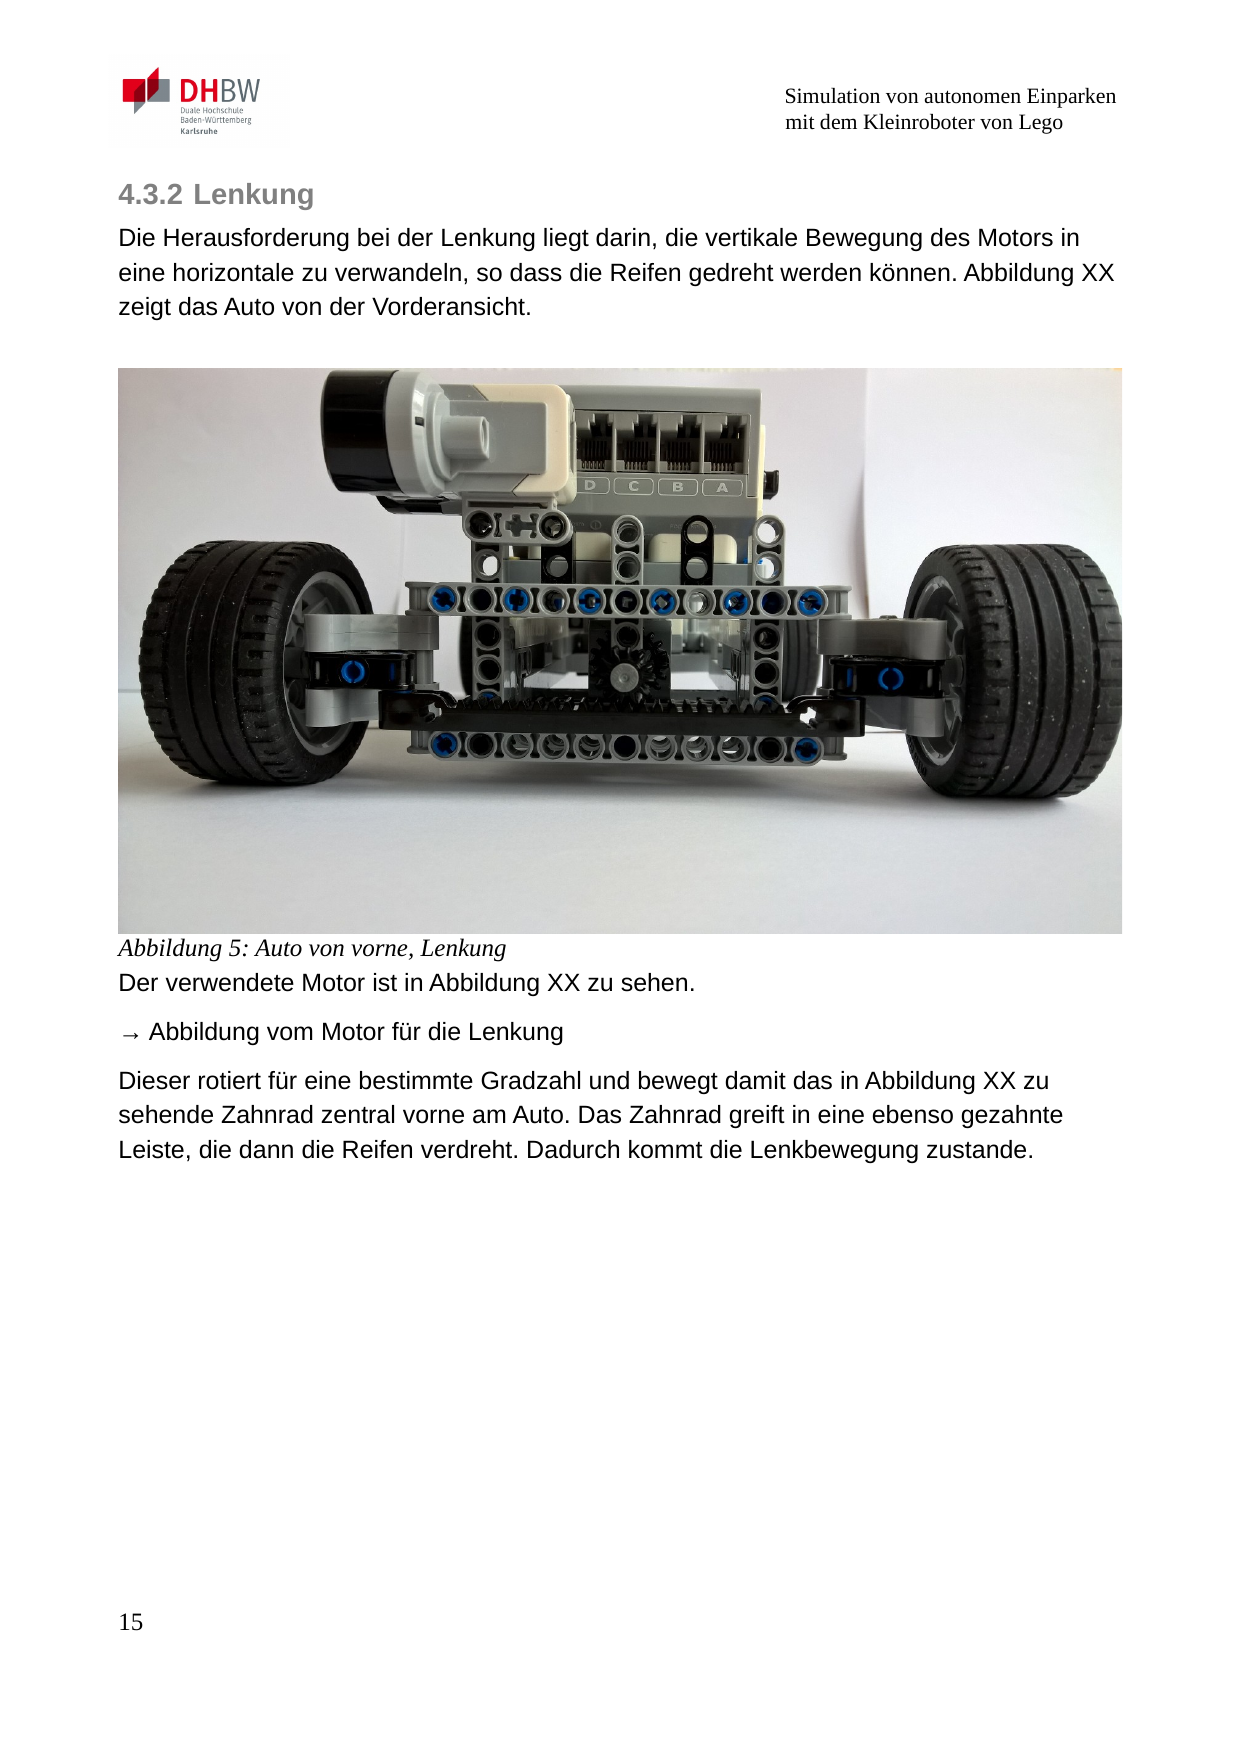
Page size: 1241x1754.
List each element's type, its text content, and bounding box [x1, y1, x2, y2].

text [118, 341, 1122, 368]
text Die Herausforderung bei der Lenkung liegt darin, die vertikale Bewegung des Motors in eine horizontale zu verwandeln, so dass die Reifen gedreht werden können. Abbildung XX zeigt das Auto von der Vorderansicht. [118, 223, 1122, 321]
subtitle Lenkung [118, 177, 1122, 211]
picture [118, 368, 1123, 934]
text → Abbildung vom Motor für die Lenkung [118, 1017, 1122, 1046]
text Abbildung 5: Auto von vorne, Lenkung [118, 934, 1122, 962]
text Dieser rotiert für eine bestimmte Gradzahl und bewegt damit das in Abbildung XX zu sehende Zahnrad zentral vorne am Auto. Das Zahnrad greift in eine ebenso gezahnte Leiste, die dann die Reifen verdreht. Dadurch kommt die Lenkbewegung zustande. [118, 1066, 1122, 1164]
text Der verwendete Motor ist in Abbildung XX zu sehen. [118, 962, 1122, 997]
picture [108, 54, 291, 148]
